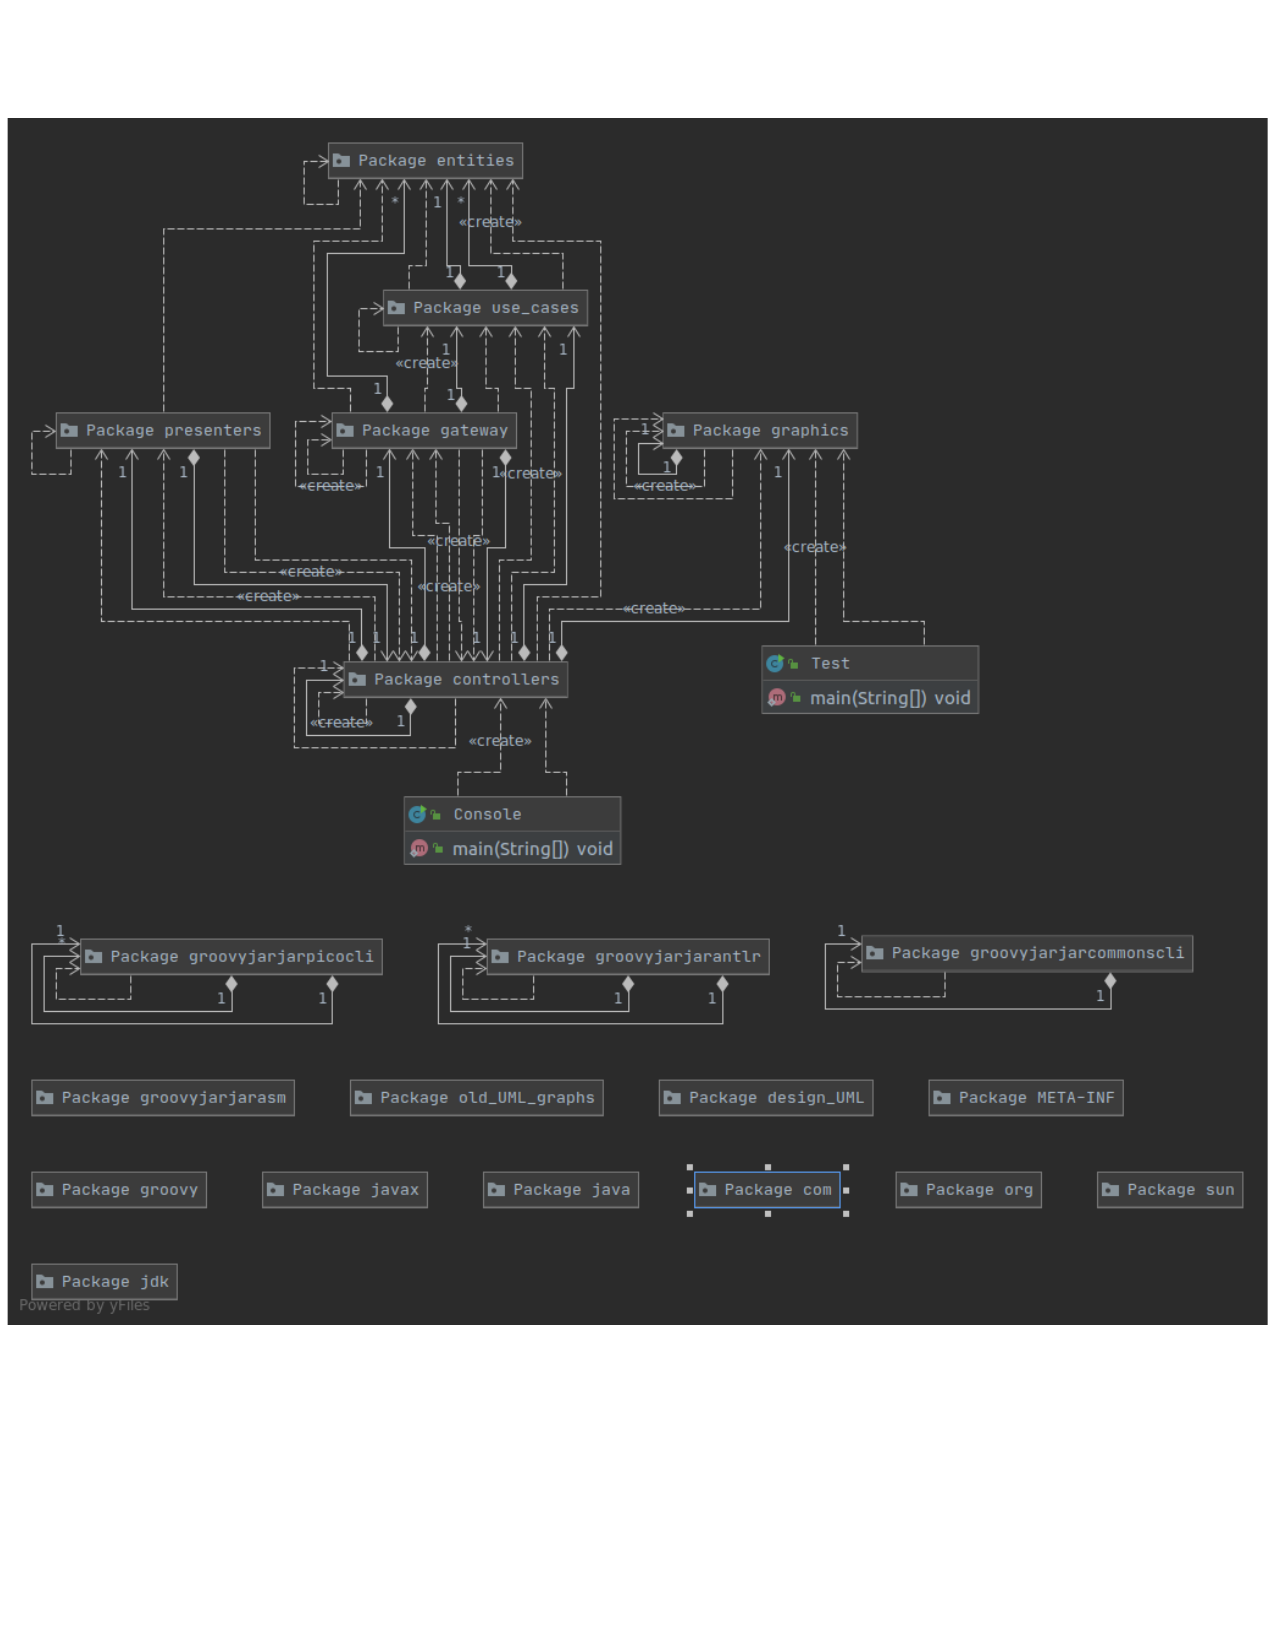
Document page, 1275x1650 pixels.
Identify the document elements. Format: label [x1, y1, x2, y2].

picture [7, 118, 1268, 1325]
